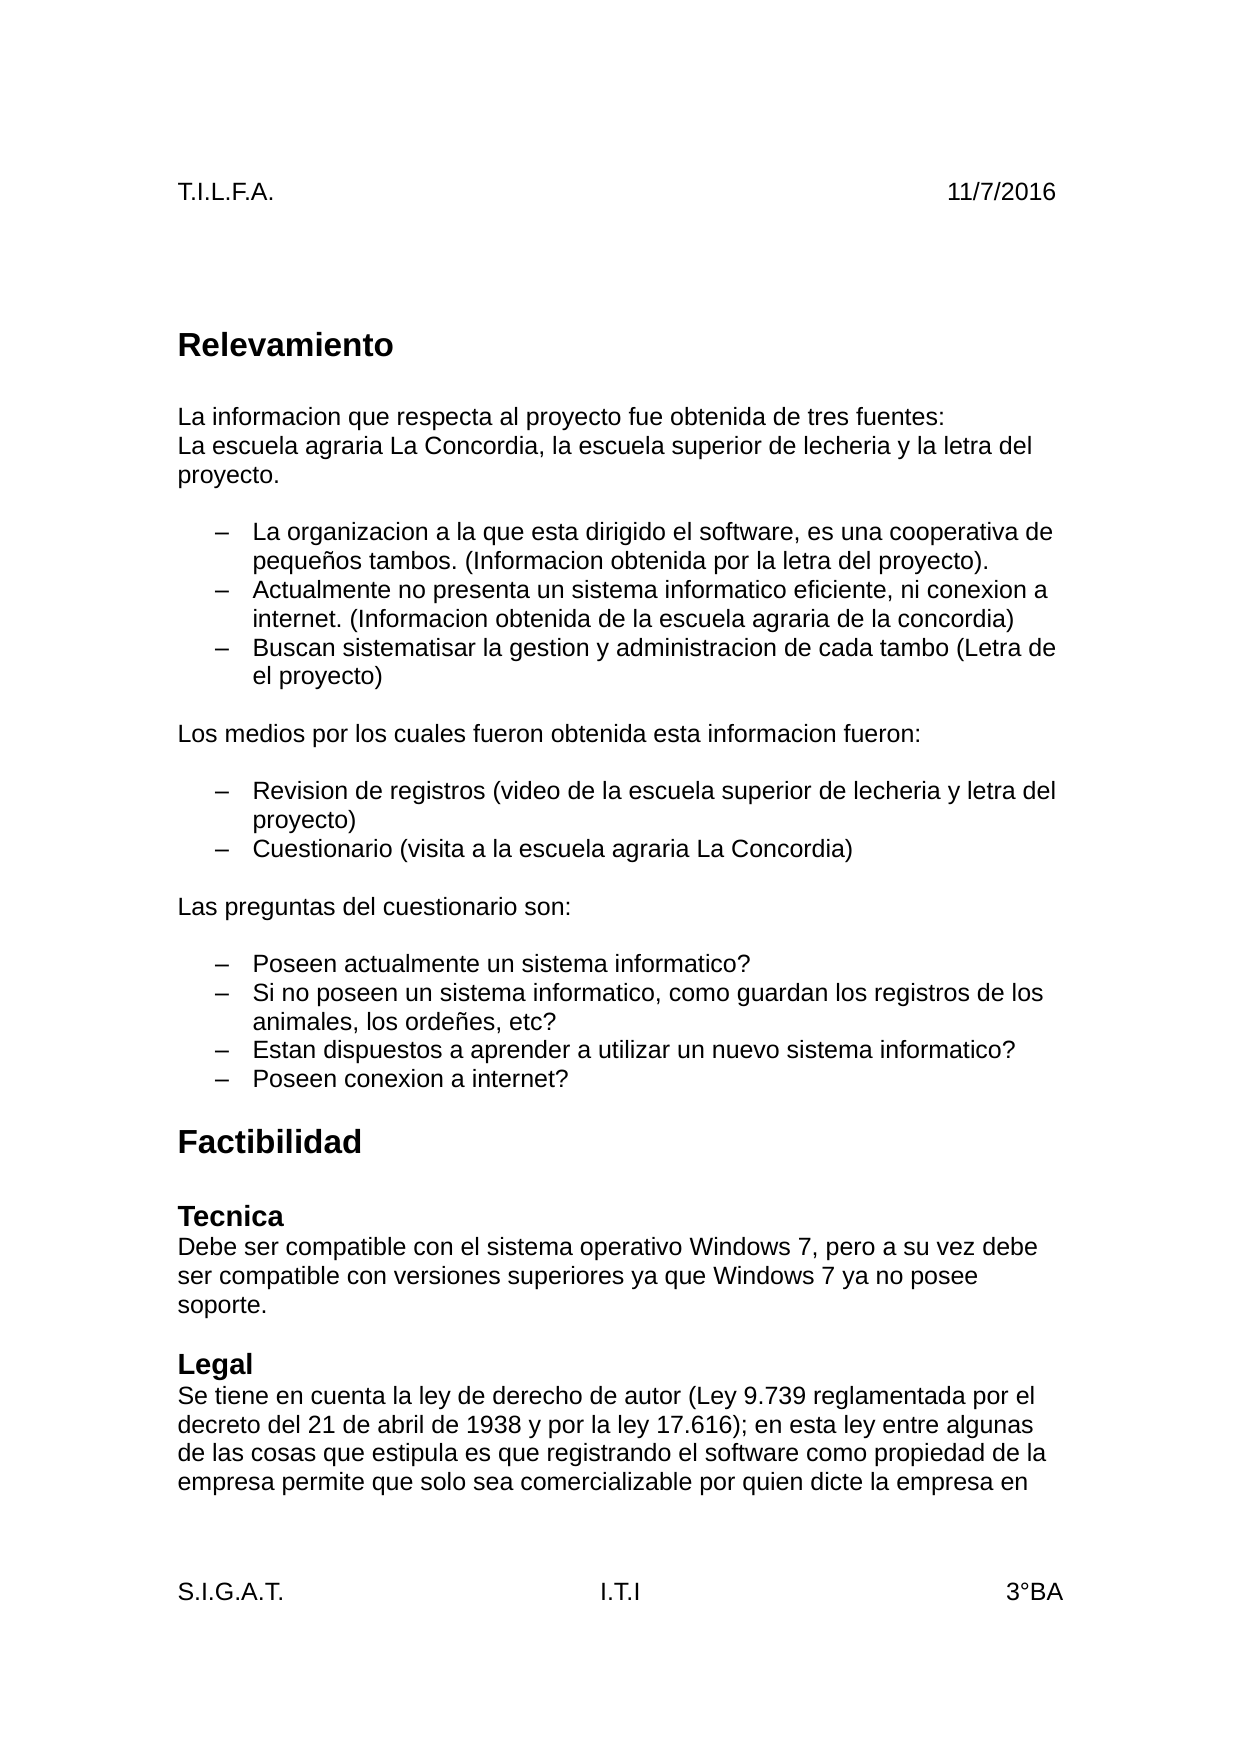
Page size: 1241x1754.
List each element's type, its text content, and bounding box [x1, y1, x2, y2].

text Se tiene en cuenta la ley de derecho de autor (Ley 9.739 reglamentada por el decreto del 21 de abril de 1938 y por la ley 17.616); en esta ley entre algunas de las cosas que estipula es que registrando el software como propiedad de la empresa permite que solo sea comercializable por quien dicte la empresa en [177, 1381, 1063, 1496]
list Cuestionario (visita a la escuela agraria La Concordia) [215, 834, 1063, 863]
text Debe ser compatible con el sistema operativo Windows 7, pero a su vez debe ser compatible con versiones superiores ya que Windows 7 ya no posee soporte. [177, 1232, 1063, 1319]
list Actualmente no presenta un sistema informatico eficiente, ni conexion a internet. (Informacion obtenida de la escuela agraria de la concordia) [215, 575, 1063, 632]
text La escuela agraria La Concordia, la escuela superior de lecheria y la letra del proyecto. [177, 431, 1063, 488]
list Poseen actualmente un sistema informatico? [215, 949, 1063, 978]
list Poseen conexion a internet? [215, 1064, 1063, 1093]
text Los medios por los cuales fueron obtenida esta informacion fueron: [177, 719, 1063, 748]
text Relevamiento [177, 325, 1063, 364]
text Factibilidad [177, 1122, 1063, 1160]
list La organizacion a la que esta dirigido el software, es una cooperativa de pequeños tambos. (Informacion obtenida por la letra del proyecto). [215, 517, 1063, 575]
list Buscan sistematisar la gestion y administracion de cada tambo (Letra de el proyecto) [215, 632, 1063, 690]
text La informacion que respecta al proyecto fue obtenida de tres fuentes: [177, 402, 1063, 431]
list Si no poseen un sistema informatico, como guardan los registros de los animales, los ordeñes, etc? [215, 978, 1063, 1036]
list Estan dispuestos a aprender a utilizar un nuevo sistema informatico? [215, 1036, 1063, 1064]
text Legal [177, 1347, 1063, 1381]
text Las preguntas del cuestionario son: [177, 892, 1063, 920]
list Revision de registros (video de la escuela superior de lecheria y letra del proyecto) [215, 776, 1063, 834]
text Tecnica [177, 1199, 1063, 1232]
